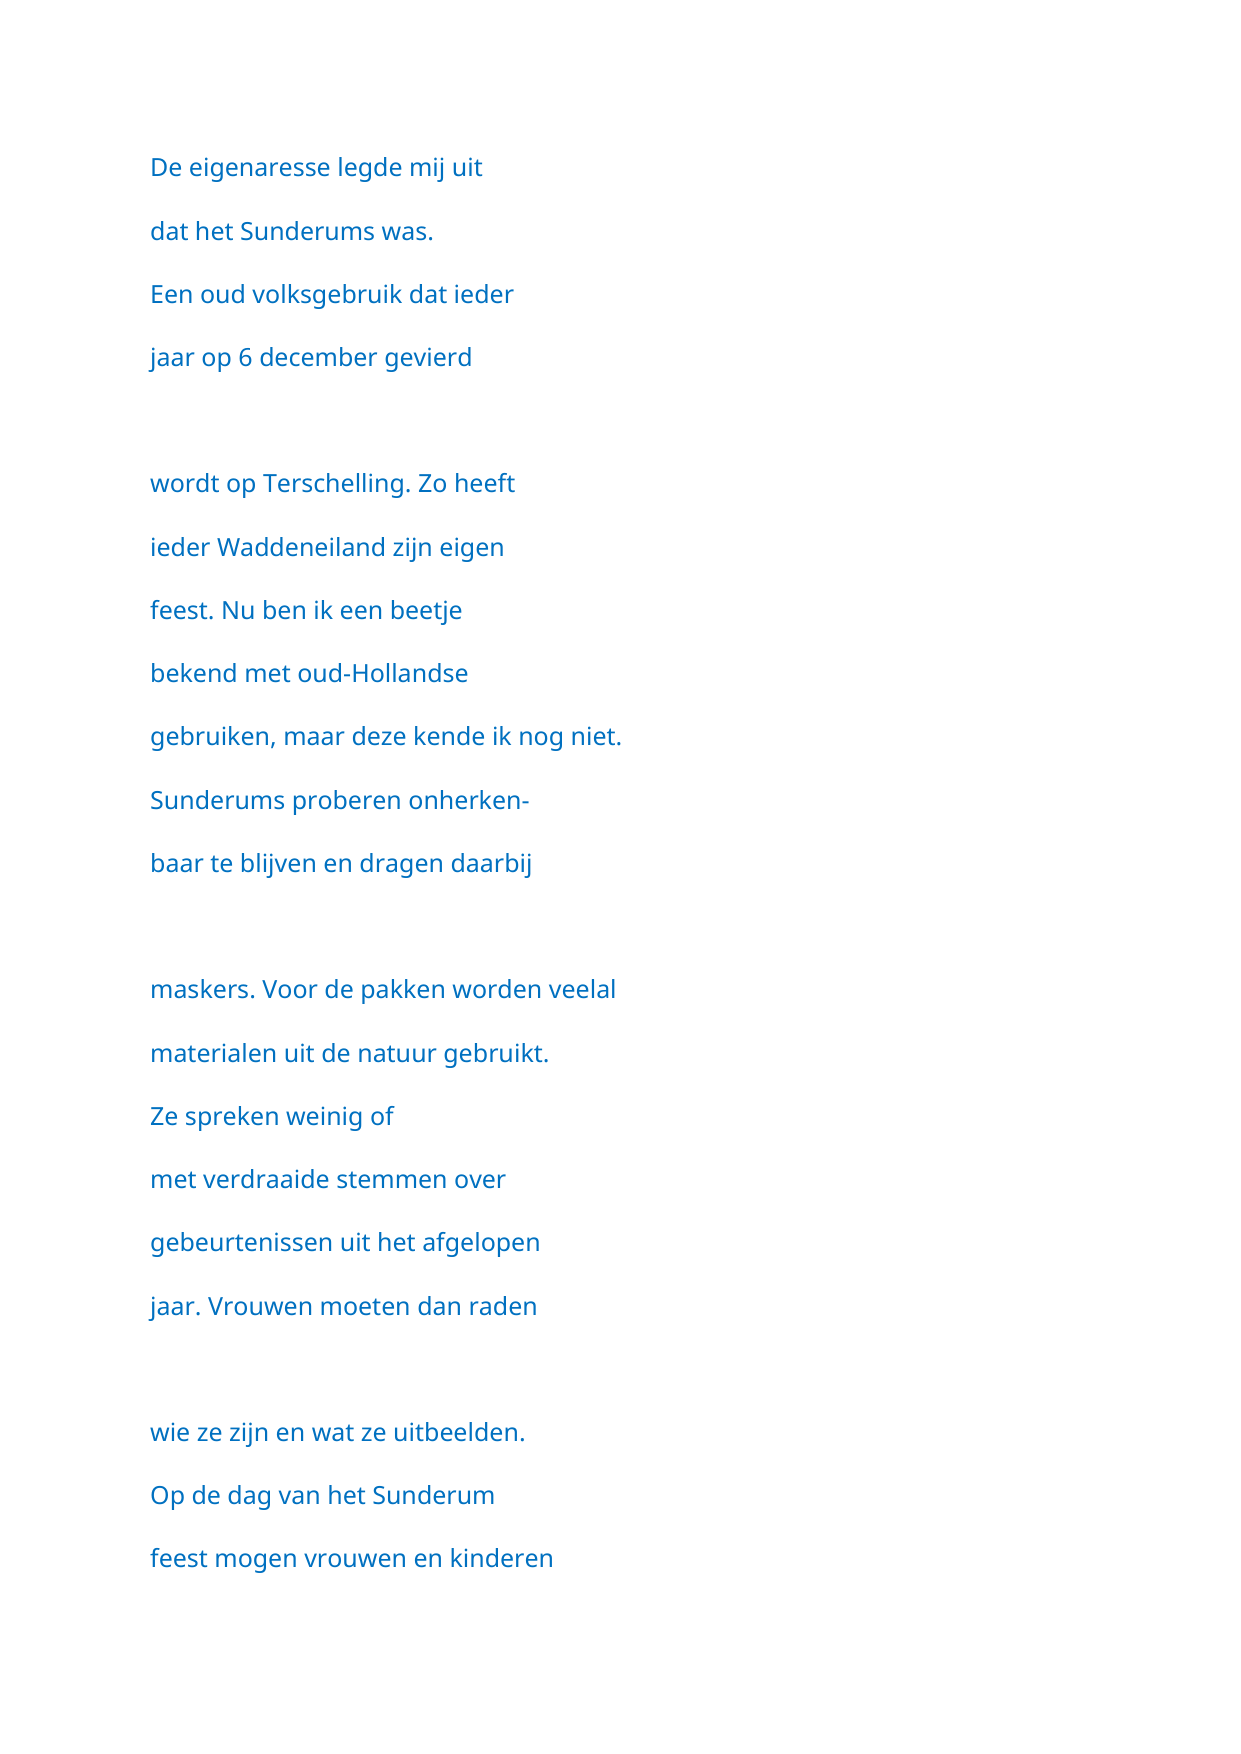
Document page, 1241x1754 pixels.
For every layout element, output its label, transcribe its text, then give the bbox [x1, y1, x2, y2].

text wordt op Terschelling. Zo heeft [150, 466, 1090, 500]
text wie ze zijn en wat ze uitbeelden. [150, 1414, 1090, 1449]
text Ze spreken weinig of [150, 1098, 1090, 1132]
text Sunderums proberen onherken- [150, 782, 1090, 816]
text dat het Sunderums was. [150, 213, 1090, 247]
text met verdraaide stemmen over [150, 1162, 1090, 1196]
text Een oud volksgebruik dat ieder [150, 276, 1090, 311]
text Op de dag van het Sunderum [150, 1478, 1090, 1512]
text jaar op 6 december gevierd [150, 340, 1090, 374]
text gebeurtenissen uit het afgelopen [150, 1225, 1090, 1259]
text ieder Waddeneiland zijn eigen [150, 529, 1090, 563]
text baar te blijven en dragen daarbij [150, 846, 1090, 879]
text jaar. Vrouwen moeten dan raden [150, 1288, 1090, 1322]
text materialen uit de natuur gebruikt. [150, 1035, 1090, 1069]
text gebruiken, maar deze kende ik nog niet. [150, 719, 1090, 753]
text bekend met oud-Hollandse [150, 656, 1090, 690]
text feest mogen vrouwen en kinderen [150, 1541, 1090, 1575]
text De eigenaresse legde mij uit [150, 150, 1090, 184]
text maskers. Voor de pakken worden veelal [150, 972, 1090, 1006]
text feest. Nu ben ik een beetje [150, 593, 1090, 627]
